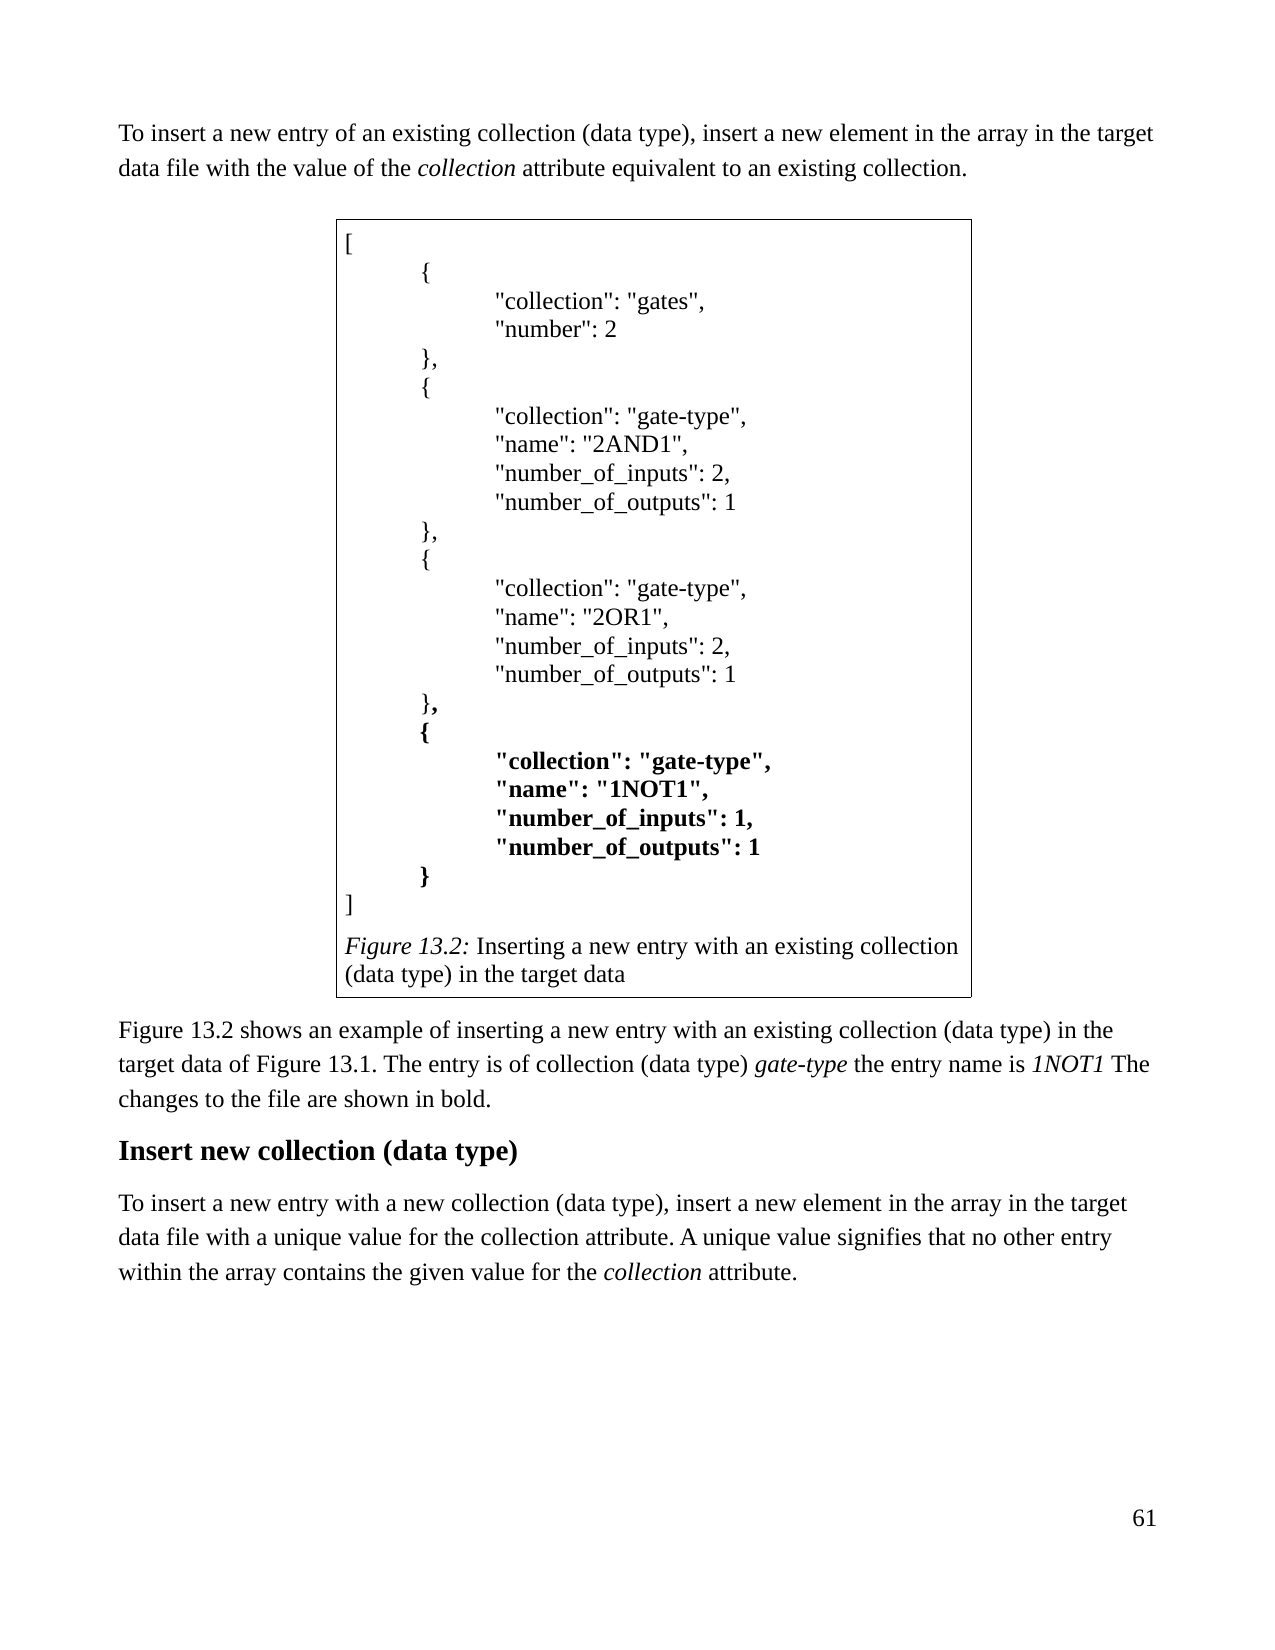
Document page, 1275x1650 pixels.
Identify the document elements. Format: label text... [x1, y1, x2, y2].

text "number_of_outputs": 1 [344, 659, 962, 688]
text }, [344, 343, 962, 372]
text "name": "1NOT1", [344, 774, 962, 803]
text { [344, 372, 962, 401]
text "collection": "gates", [344, 286, 962, 314]
text { [344, 544, 962, 573]
text "number_of_inputs": 1, [344, 803, 962, 832]
text "name": "2AND1", [344, 429, 962, 458]
text { [344, 717, 962, 746]
text "number_of_inputs": 2, [344, 631, 962, 659]
text Insert new collection (data type) [118, 1133, 1157, 1166]
text } [344, 861, 962, 889]
text "collection": "gate-type", [344, 746, 962, 774]
text [ [344, 228, 962, 257]
text "number_of_outputs": 1 [344, 487, 962, 516]
text To insert a new entry with a new collection (data type), insert a new element in the array in the target data file with a unique value for the collection attribute. A unique value signifies that no other entry within the array contains the given value for the collection attribute. [118, 1188, 1157, 1285]
text { [344, 257, 962, 286]
text To insert a new entry of an existing collection (data type), insert a new element in the array in the target data file with the value of the collection attribute equivalent to an existing collection. [118, 118, 1157, 181]
text "collection": "gate-type", [344, 573, 962, 602]
text }, [344, 516, 962, 544]
text "name": "2OR1", [344, 602, 962, 631]
text "collection": "gate-type", [344, 401, 962, 429]
text }, [344, 688, 962, 717]
text "number": 2 [344, 314, 962, 343]
text "number_of_outputs": 1 [344, 832, 962, 861]
text ] [344, 889, 962, 918]
text Figure 13.2 shows an example of inserting a new entry with an existing collection (data type) in the target data of Figure 13.1. The entry is of collection (data type) gate-type the entry name is 1NOT1 The changes to the file are shown in bold. [118, 202, 1157, 1113]
text Figure 13.2: Inserting a new entry with an existing collection (data type) in the target data [344, 931, 962, 988]
text "number_of_inputs": 2, [344, 458, 962, 487]
